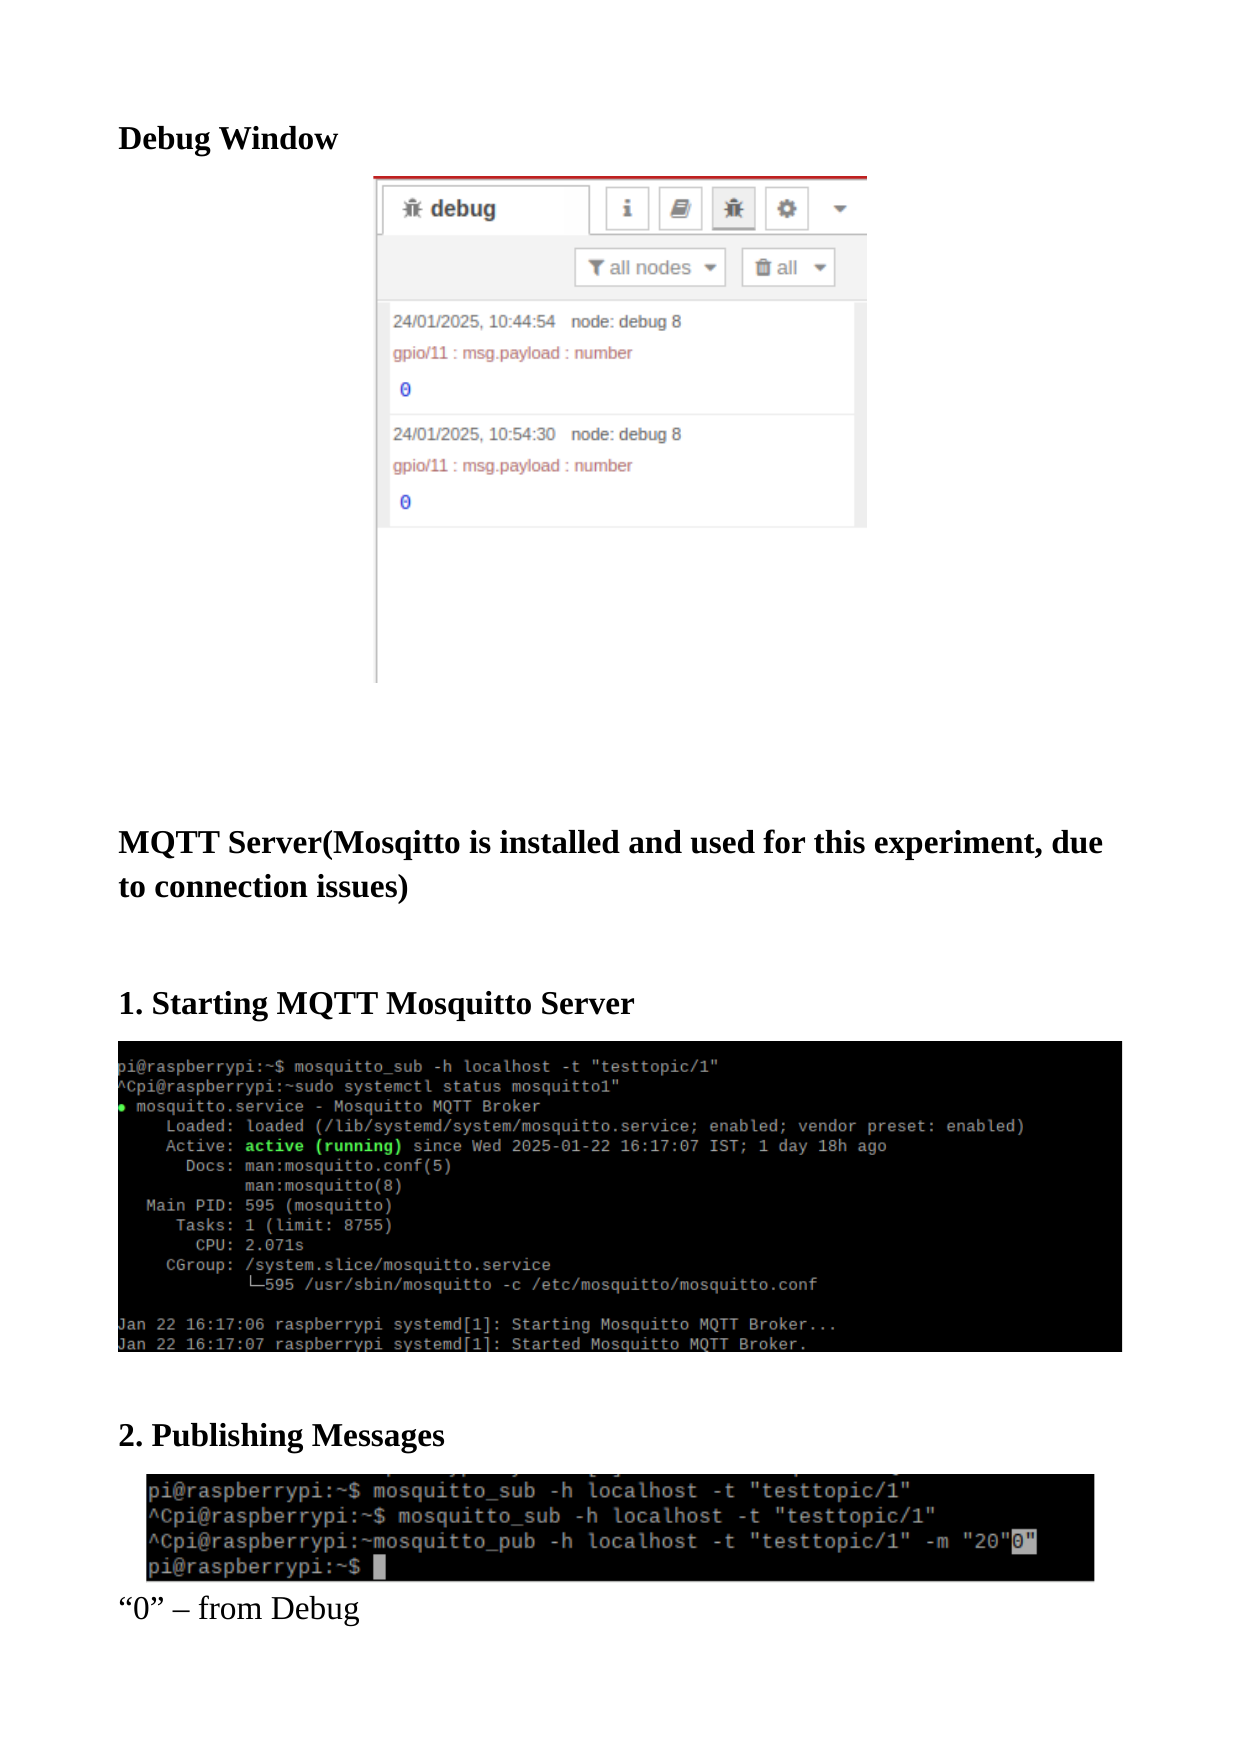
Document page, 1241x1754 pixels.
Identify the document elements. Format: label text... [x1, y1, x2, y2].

text “0” – from Debug [118, 1474, 1122, 1626]
picture [146, 1474, 1095, 1583]
picture [373, 176, 867, 683]
text MQTT Server(Mosqitto is installed and used for this experiment, due to connection issues) [118, 822, 1122, 904]
text 1. Starting MQTT Mosquitto Server [118, 983, 1122, 1022]
text Debug Window [118, 118, 1122, 156]
text 2. Publishing Messages [118, 1416, 1122, 1454]
picture [118, 1041, 1123, 1352]
